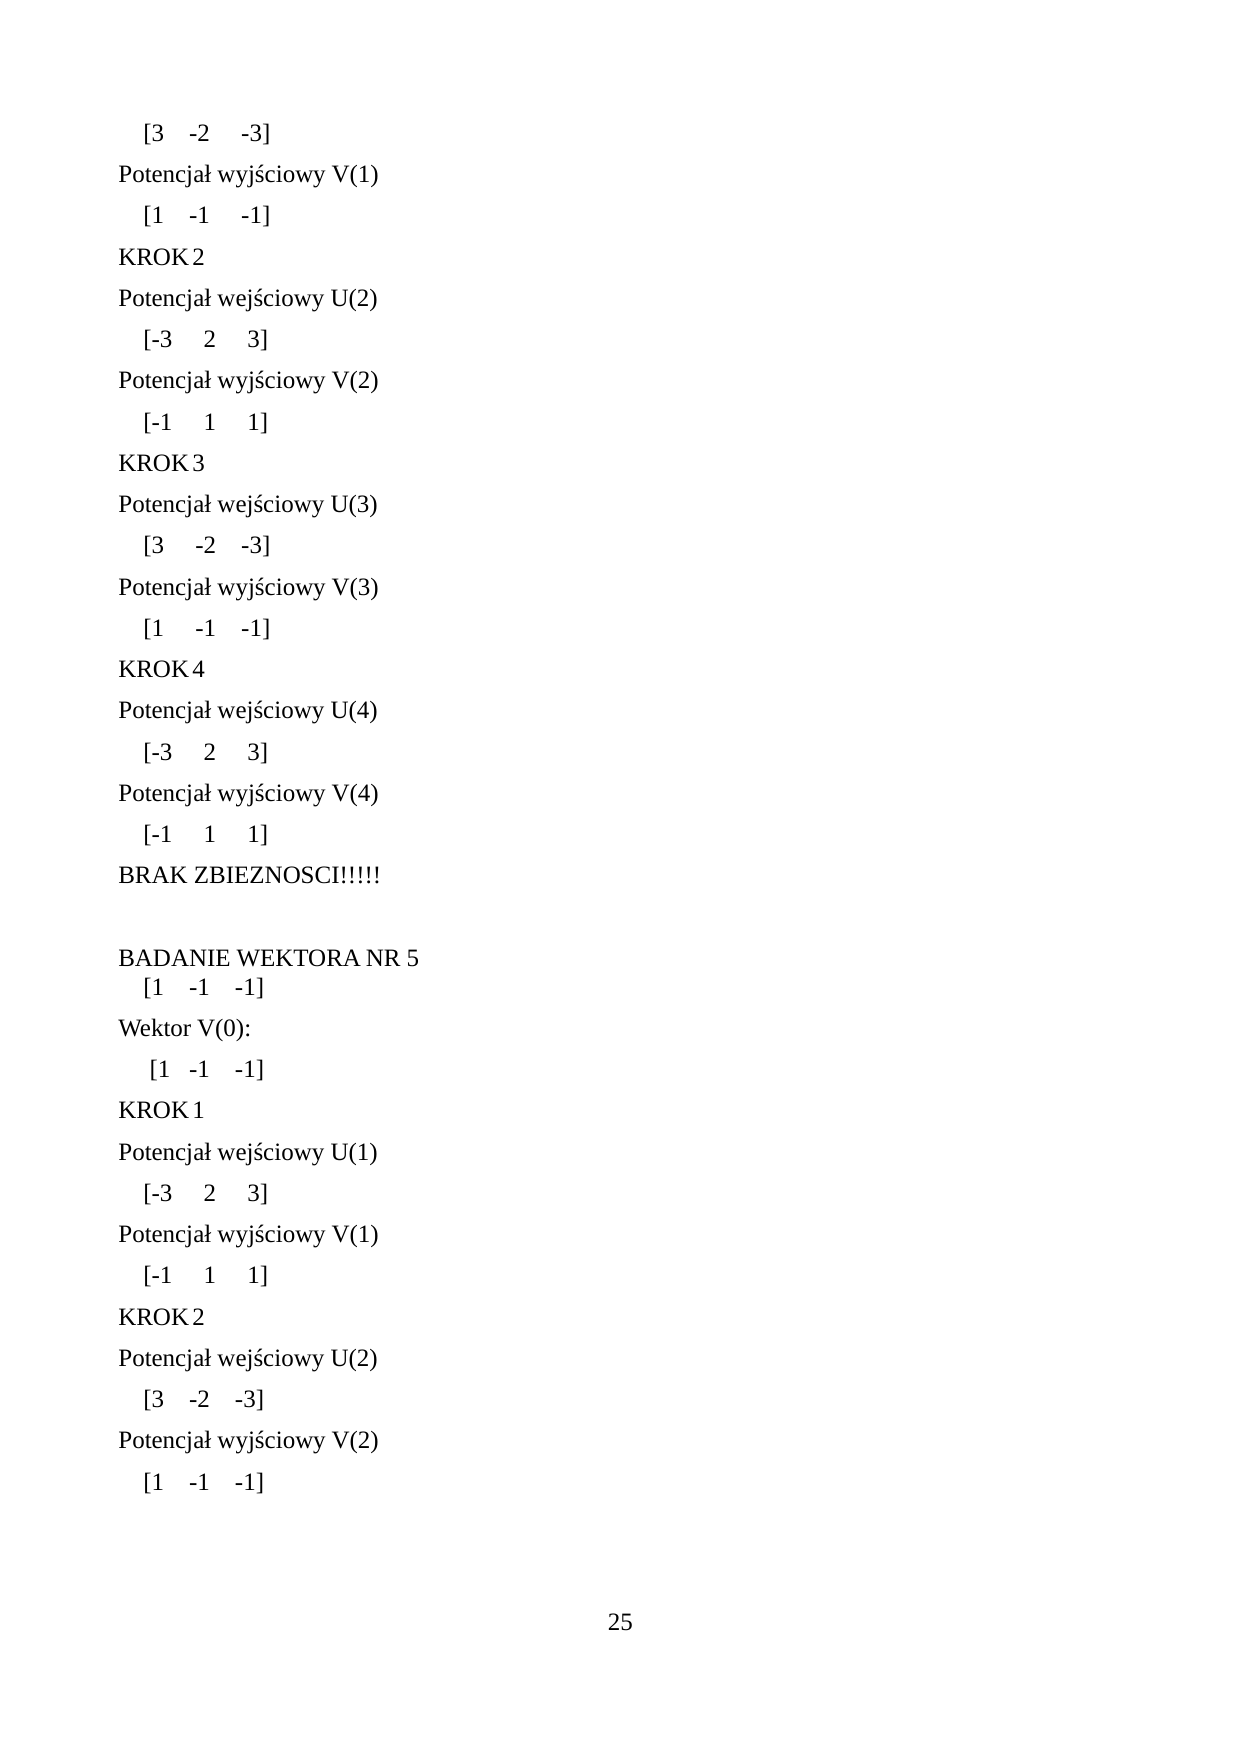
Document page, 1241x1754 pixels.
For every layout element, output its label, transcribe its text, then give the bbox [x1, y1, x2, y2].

text Potencjał wyjściowy V(2) [118, 1426, 1122, 1454]
text [-3 2 3] [118, 737, 1122, 766]
text [1 -1 -1] [118, 201, 1122, 229]
text [-1 1 1] [118, 819, 1122, 848]
text Potencjał wyjściowy V(2) [118, 366, 1122, 394]
text KROK 2 [118, 242, 1122, 271]
text [3 -2 -3] [118, 531, 1122, 559]
text BRAK ZBIEZNOSCI!!!!! [118, 861, 1122, 889]
text [1 -1 -1] [118, 1054, 1122, 1083]
text [1 -1 -1] [118, 613, 1122, 642]
text [3 -2 -3] [118, 1384, 1122, 1413]
text Potencjał wyjściowy V(3) [118, 572, 1122, 601]
text KROK 2 [118, 1302, 1122, 1331]
text Potencjał wyjściowy V(4) [118, 778, 1122, 807]
text KROK 3 [118, 448, 1122, 477]
text Potencjał wejściowy U(2) [118, 1343, 1122, 1372]
text [3 -2 -3] [118, 118, 1122, 147]
text [1 -1 -1] [118, 1467, 1122, 1496]
text [-3 2 3] [118, 1178, 1122, 1207]
text Potencjał wejściowy U(4) [118, 696, 1122, 724]
text Potencjał wejściowy U(2) [118, 283, 1122, 312]
text Potencjał wejściowy U(3) [118, 489, 1122, 518]
text [-1 1 1] [118, 1261, 1122, 1289]
text [1 -1 -1] [118, 972, 1122, 1001]
text KROK 4 [118, 654, 1122, 683]
text Potencjał wyjściowy V(1) [118, 159, 1122, 188]
text [-1 1 1] [118, 407, 1122, 436]
text BADANIE WEKTORA NR 5 [118, 943, 1122, 972]
text KROK 1 [118, 1096, 1122, 1124]
text Wektor V(0): [118, 1013, 1122, 1042]
text Potencjał wyjściowy V(1) [118, 1219, 1122, 1248]
text [-3 2 3] [118, 324, 1122, 353]
text Potencjał wejściowy U(1) [118, 1137, 1122, 1166]
